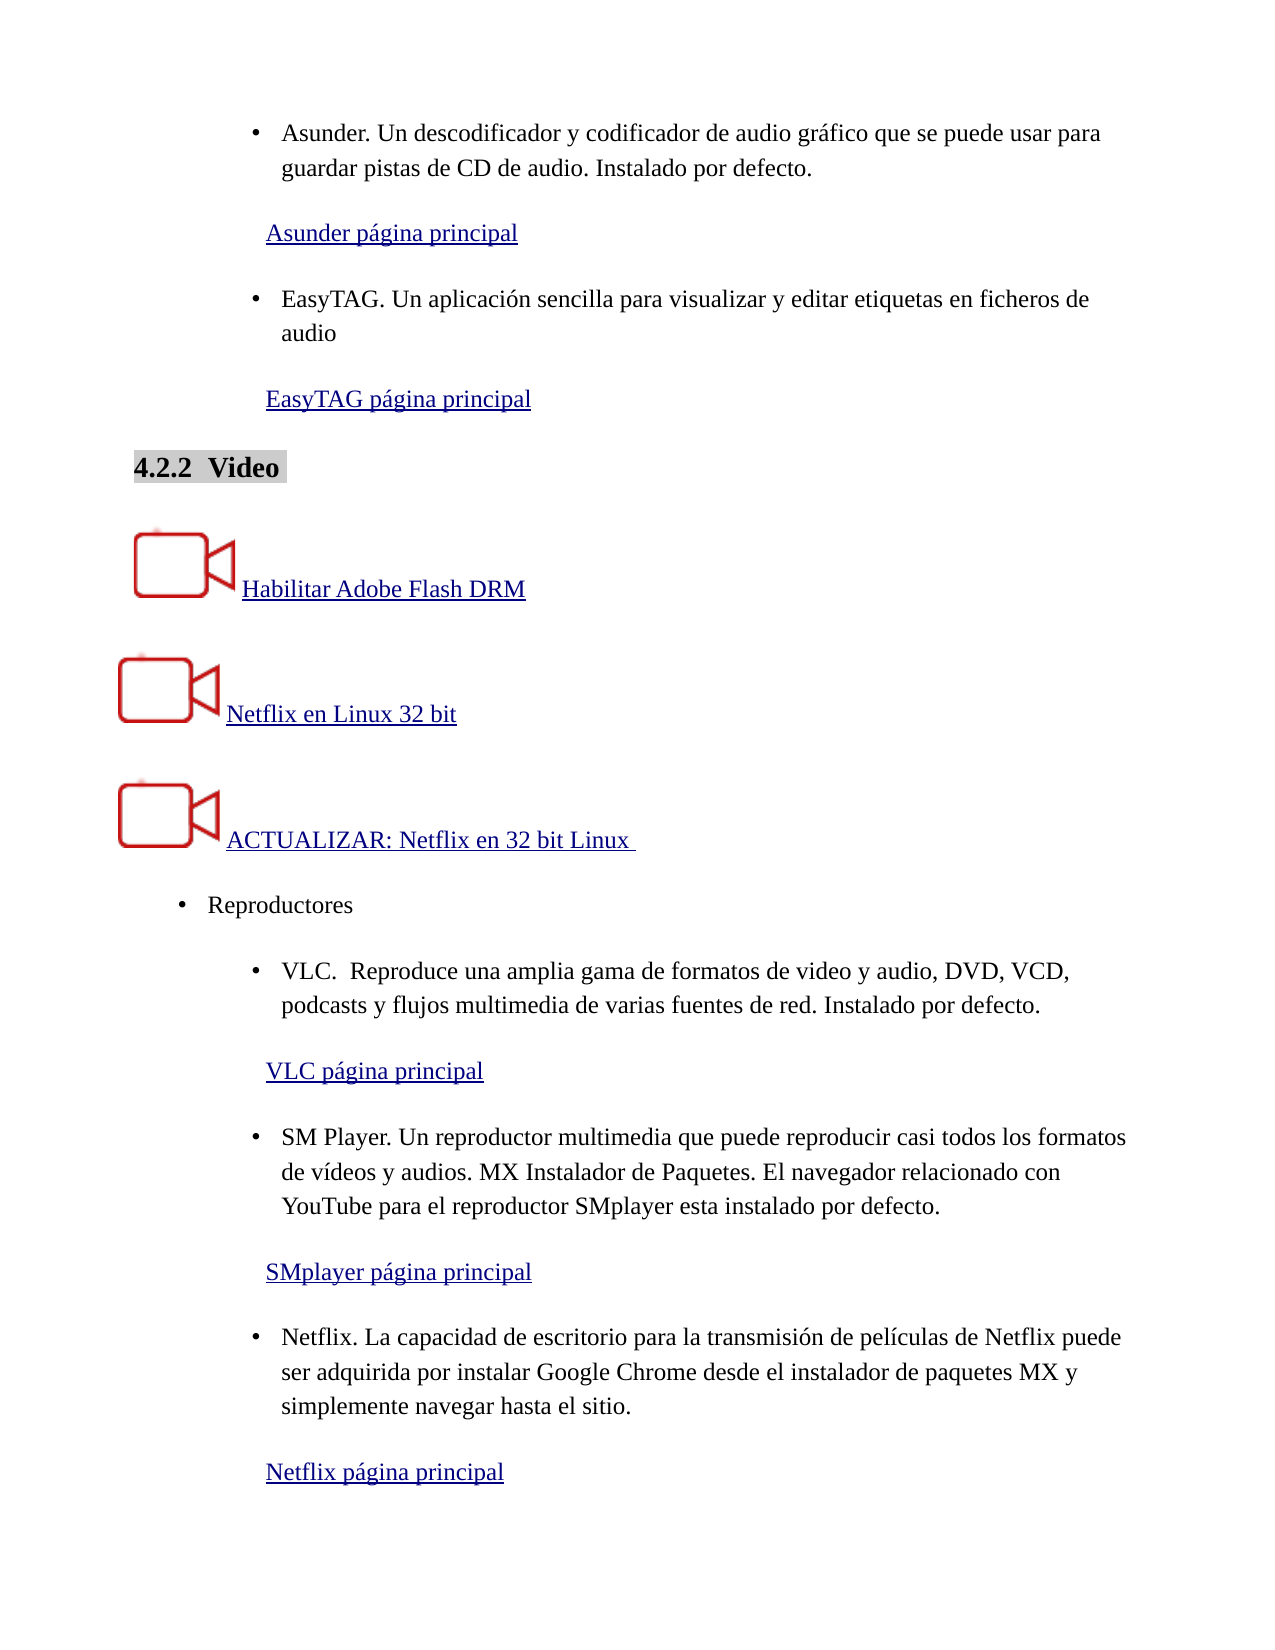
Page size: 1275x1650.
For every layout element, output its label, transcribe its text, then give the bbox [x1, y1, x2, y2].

picture [118, 765, 220, 848]
text ACTUALIZAR: Netflix en 32 bit Linux [118, 765, 1157, 853]
list Reproductores [178, 890, 1141, 919]
list Netflix. La capacidad de escritorio para la transmisión de películas de Netflix puede ser adquirida por instalar Google Chrome desde el instalador de paquetes MX y simplemente navegar hasta el sitio. [252, 1322, 1141, 1420]
text Habilitar Adobe Flash DRM [134, 515, 1141, 603]
list SM Player. Un reproductor multimedia que puede reproducir casi todos los formatos de vídeos y audios. MX Instalador de Paquetes. El navegador relacionado con YouTube para el reproductor SMplayer esta instalado por defecto. [252, 1122, 1141, 1220]
list EasyTAG. Un aplicación sencilla para visualizar y editar etiquetas en ficheros de audio [252, 284, 1141, 347]
list Asunder. Un descodificador y codificador de audio gráfico que se puede usar para guardar pistas de CD de audio. Instalado por defecto. [252, 118, 1141, 181]
list Asunder página principal [236, 218, 1157, 247]
subtitle 4.2.2 Video [287, 450, 1141, 483]
list SMplayer página principal [236, 1257, 1157, 1286]
picture [133, 514, 236, 598]
list VLC. Reproduce una amplia gama de formatos de video y audio, DVD, VCD, podcasts y flujos multimedia de varias fuentes de red. Instalado por defecto. [252, 956, 1141, 1019]
text Netflix en Linux 32 bit [118, 640, 1157, 728]
list EasyTAG página principal [236, 384, 1157, 413]
list VLC página principal [236, 1056, 1157, 1085]
list Netflix página principal [236, 1457, 1157, 1486]
picture [118, 640, 220, 723]
